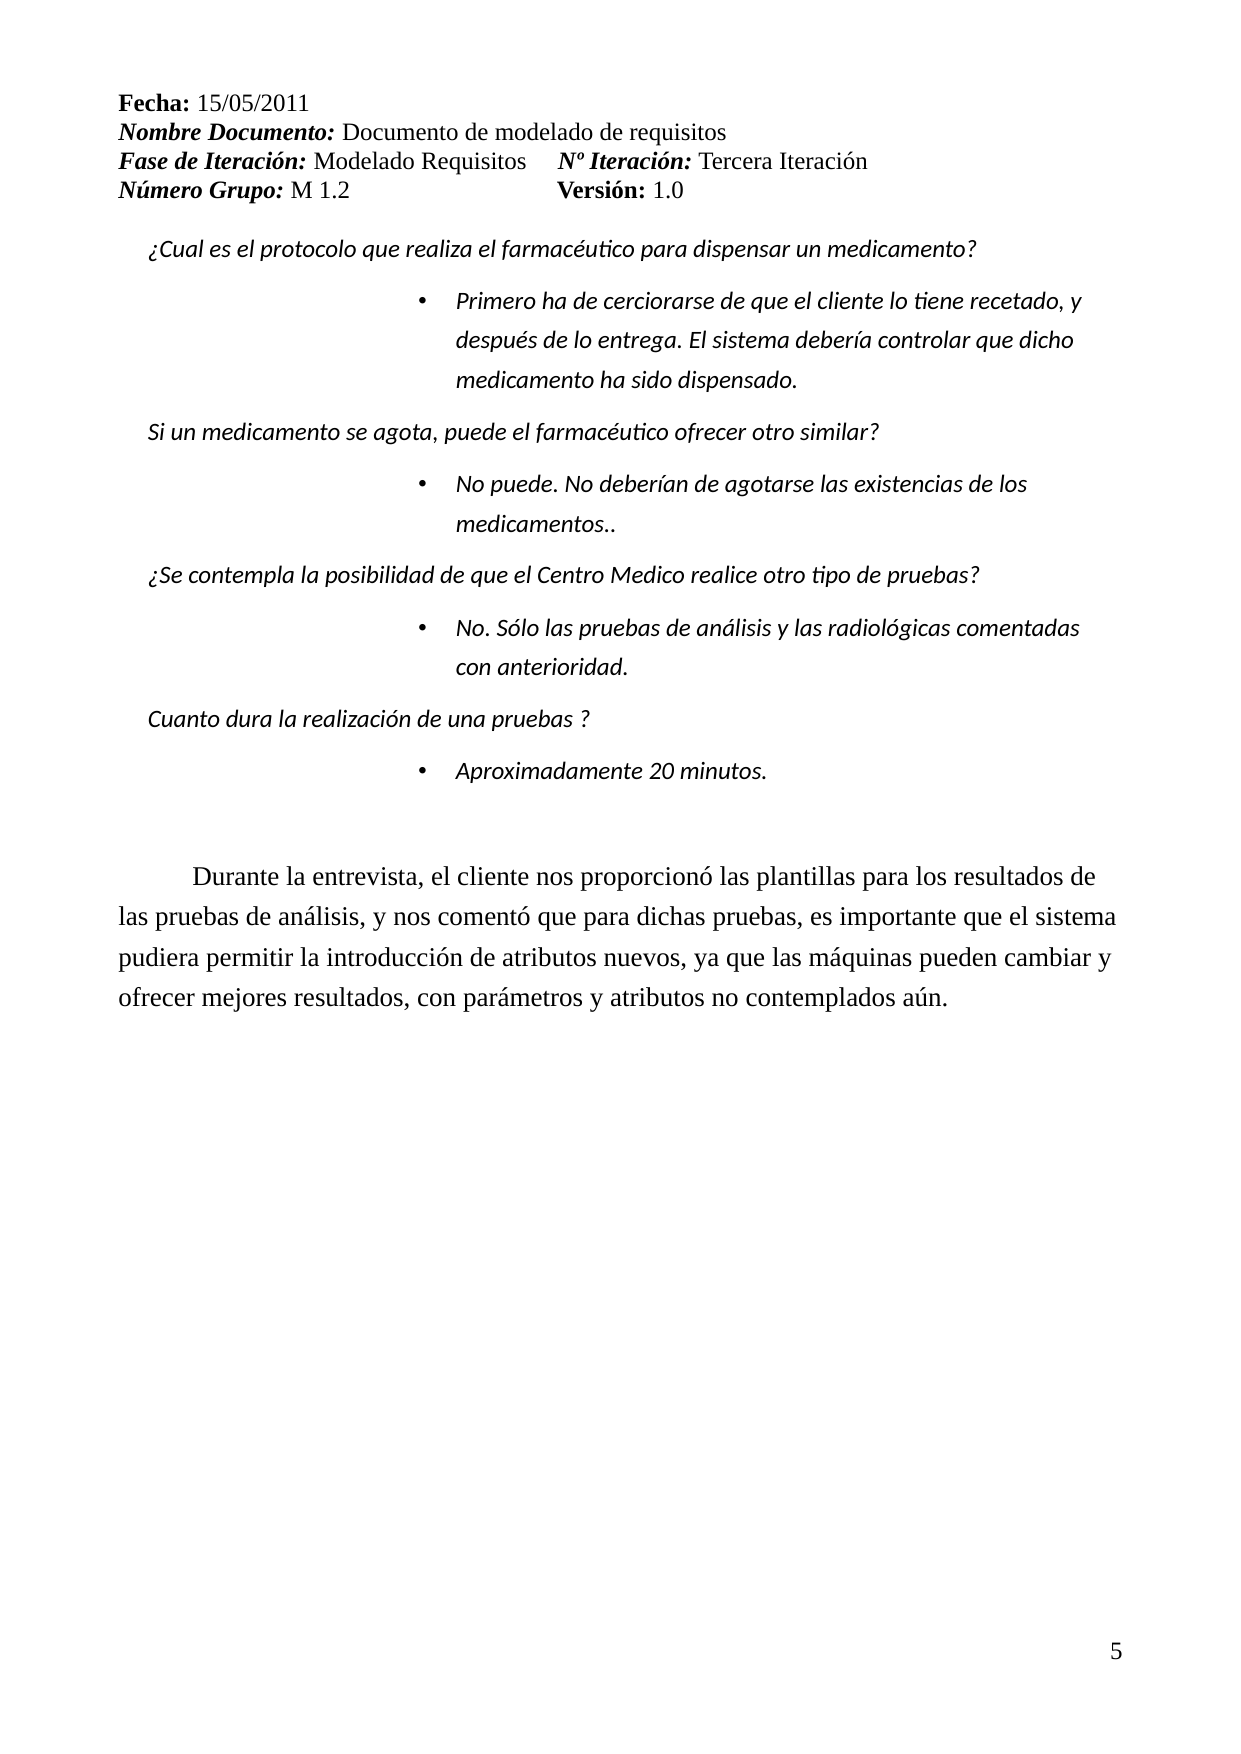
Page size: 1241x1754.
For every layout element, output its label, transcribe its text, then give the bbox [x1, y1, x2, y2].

text ¿Se contempla la posibilidad de que el Centro Medico realice otro tipo de pruebas? [118, 560, 1122, 590]
text Durante la entrevista, el cliente nos proporcionó las plantillas para los resultados de las pruebas de análisis, y nos comentó que para dichas pruebas, es importante que el sistema pudiera permitir la introducción de atributos nuevos, ya que las máquinas pueden cambiar y ofrecer mejores resultados, con parámetros y atributos no contemplados aún. [118, 860, 1122, 1012]
text Si un medicamento se agota, puede el farmacéutico ofrecer otro similar? [118, 416, 1122, 447]
list No puede. No deberían de agotarse las existencias de los medicamentos.. [418, 468, 1122, 538]
list Primero ha de cerciorarse de que el cliente lo tiene recetado, y después de lo entrega. El sistema debería controlar que dicho medicamento ha sido dispensado. [418, 285, 1122, 395]
list No. Sólo las pruebas de análisis y las radiológicas comentadas con anterioridad. [418, 612, 1122, 682]
list Aproximadamente 20 minutos. [418, 755, 1122, 786]
text ¿Cual es el protocolo que realiza el farmacéutico para dispensar un medicamento? [118, 233, 1122, 263]
text Cuanto dura la realización de una pruebas ? [118, 703, 1122, 734]
